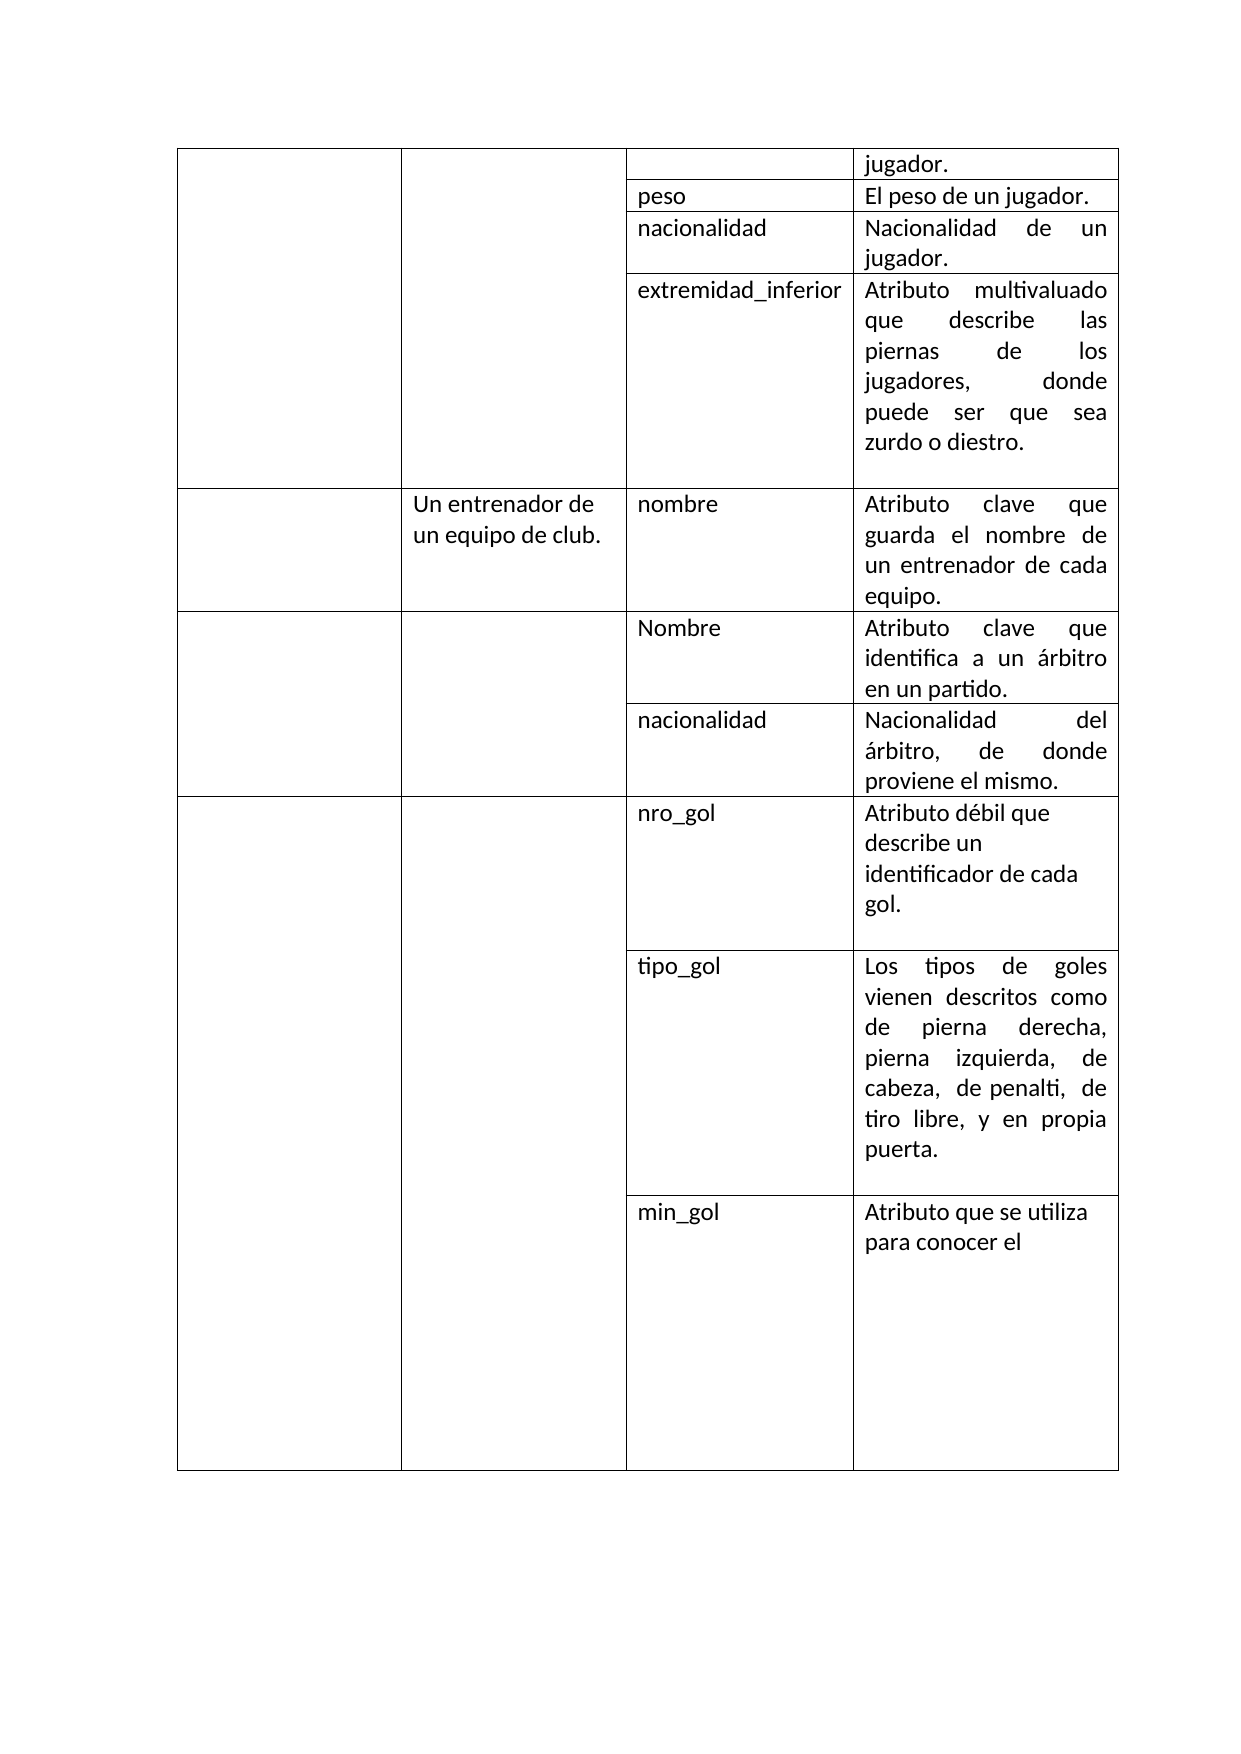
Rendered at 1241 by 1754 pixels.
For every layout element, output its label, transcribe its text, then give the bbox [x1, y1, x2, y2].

table_cell [178, 149, 401, 487]
table_cell Nacionalidad de un jugador. [854, 212, 1118, 273]
table_cell Atributo que se utiliza para conocer el [854, 1196, 1118, 1470]
table_cell tipo_gol [627, 951, 853, 1195]
table_cell jugador. [854, 149, 1118, 179]
table_cell Atributo débil que describe un identificador de cada gol. [854, 797, 1118, 949]
table_cell Atributo multivaluado que describe las piernas de los jugadores, donde puede ser que sea zurdo o diestro. [854, 274, 1118, 487]
table_cell Un entrenador de un equipo de club. [402, 489, 626, 611]
table_cell [402, 797, 626, 1470]
table_cell Los tipos de goles vienen descritos como de pierna derecha, pierna izquierda, de cabeza, de penalti, de tiro libre, y en propia puerta. [854, 951, 1118, 1195]
table_cell Arbitro [178, 612, 401, 796]
table_cell extremidad_inferior [627, 274, 853, 487]
table_cell min_gol [627, 1196, 853, 1470]
table_cell [627, 149, 853, 179]
table_cell nacionalidad [627, 212, 853, 273]
table_cell Entrenador [178, 489, 401, 611]
table_cell [402, 149, 626, 487]
table_cell El peso de un jugador. [854, 180, 1118, 211]
table_cell nro_gol [627, 797, 853, 949]
table_cell Nacionalidad del árbitro, de donde proviene el mismo. [854, 704, 1118, 796]
table_cell nacionalidad [627, 704, 853, 796]
table_cell nombre [627, 489, 853, 611]
table_cell Gol [178, 797, 401, 1470]
table_cell Nombre [627, 612, 853, 703]
table_cell [402, 612, 626, 796]
table_cell Atributo clave que guarda el nombre de un entrenador de cada equipo. [854, 489, 1118, 611]
table_cell peso [627, 180, 853, 211]
table_cell Atributo clave que identifica a un árbitro en un partido. [854, 612, 1118, 703]
